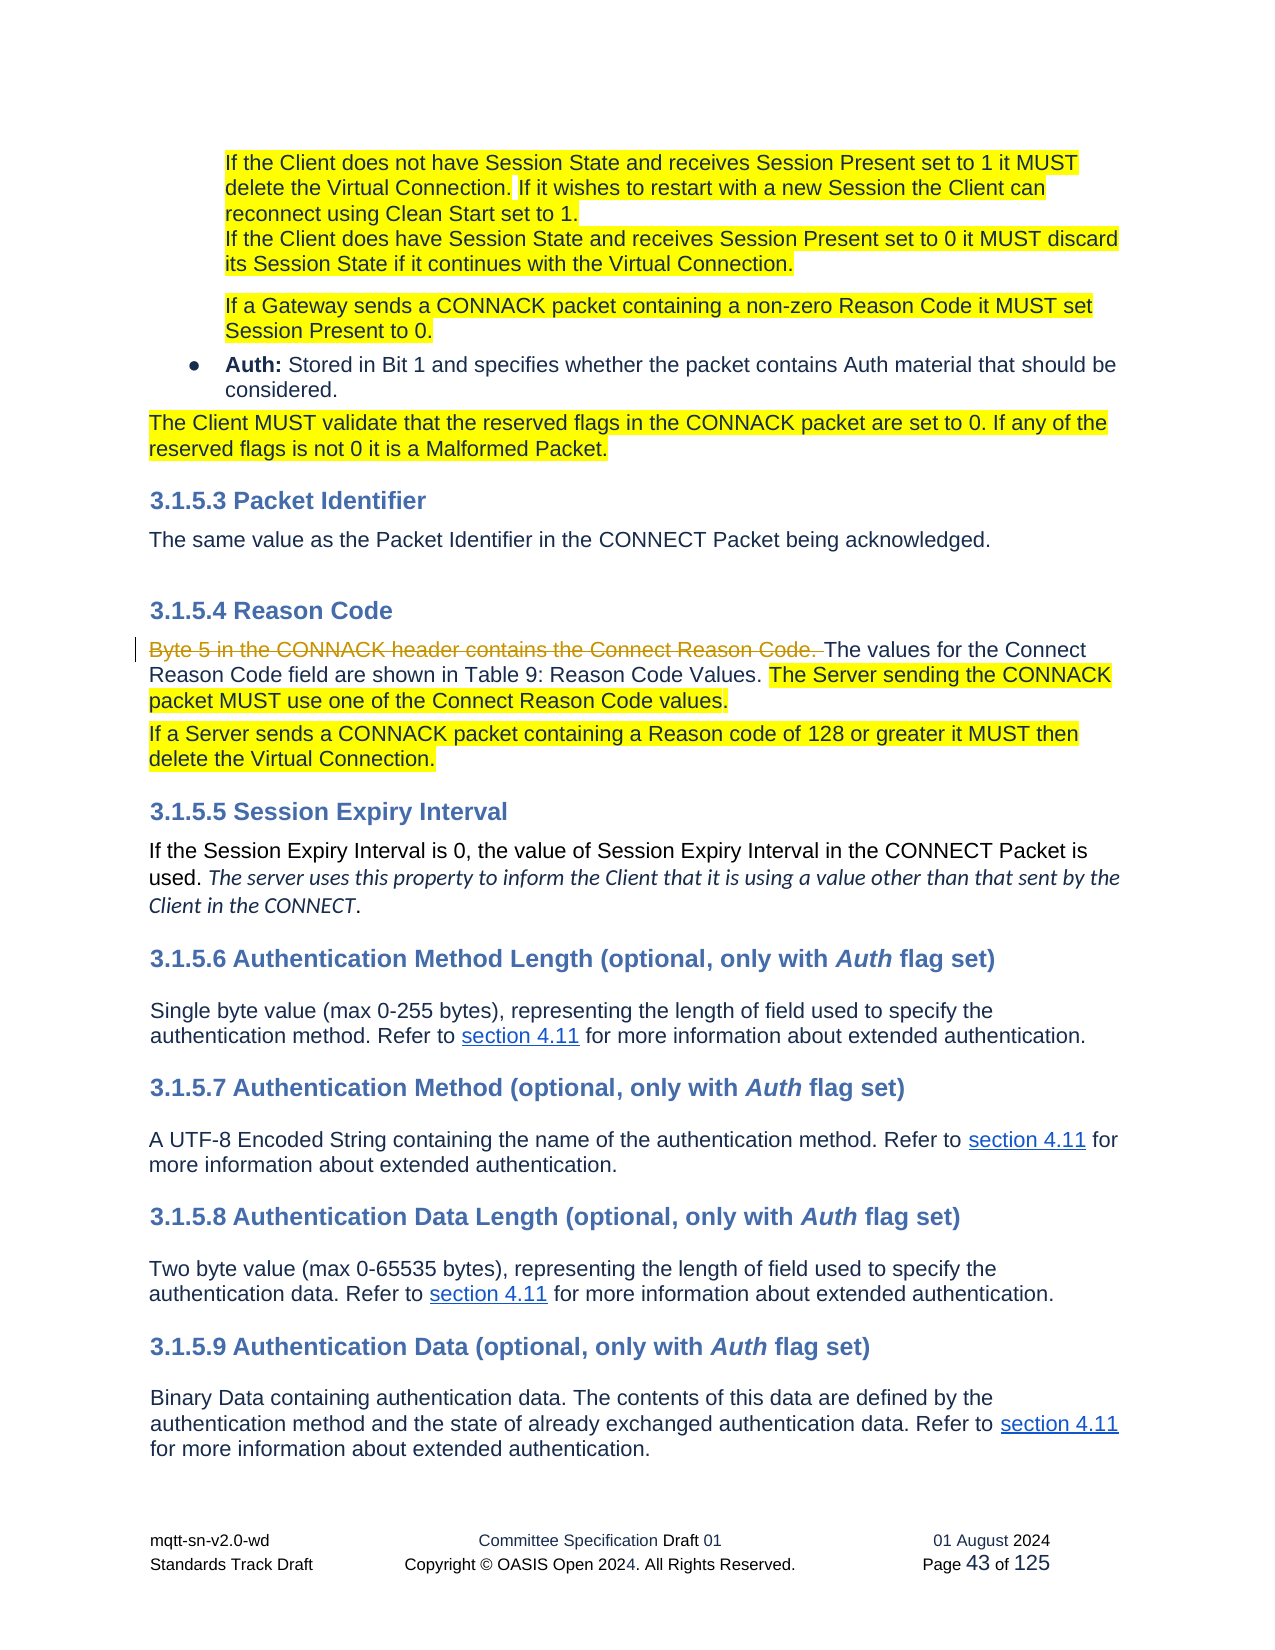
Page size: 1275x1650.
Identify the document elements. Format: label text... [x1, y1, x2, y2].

text The same value as the Packet Identifier in the CONNECT Packet being acknowledged. [148, 527, 1124, 552]
subtitle 3.1.5.7 Authentication Method (optional, only with Auth flag set) [150, 1073, 1124, 1102]
text If the Client does have Session State and receives Session Present set to 0 it MUST discard its Session State if it continues with the Virtual Connection. [225, 226, 1124, 276]
subtitle 3.1.5.4 Reason Code [150, 596, 1124, 625]
text The values for the Connect Reason Code field are shown in Table 9: Reason Code Values. The Server sending the CONNACK packet MUST use one of the Connect Reason Code values. [148, 637, 1124, 713]
text If a Gateway sends a CONNACK packet containing a non-zero Reason Code it MUST set Session Present to 0. [225, 293, 1125, 343]
subtitle 3.1.5.3 Packet Identifier [150, 486, 1124, 514]
text Single byte value (max 0-255 bytes), representing the length of field used to specify the authentication method. Refer to section 4.11 for more information about extended authentication. [150, 998, 1124, 1048]
text The Client MUST validate that the reserved flags in the CONNACK packet are set to 0. If any of the reserved flags is not 0 it is a Malformed Packet. [148, 410, 1124, 461]
subtitle 3.1.5.5 Session Expiry Interval [150, 797, 1124, 825]
text If the Session Expiry Interval is 0, the value of Session Expiry Interval in the CONNECT Packet is used. The server uses this property to inform the Client that it is using a value other than that sent by the Client in the CONNECT. [148, 838, 1124, 919]
text If the Client does not have Session State and receives Session Present set to 1 it MUST delete the Virtual Connection. If it wishes to restart with a new Session the Client can reconnect using Clean Start set to 1. [225, 150, 1124, 226]
text If a Server sends a CONNACK packet containing a Reason code of 128 or greater it MUST then delete the Virtual Connection. [148, 721, 1124, 772]
text A UTF-8 Encoded String containing the name of the authentication method. Refer to section 4.11 for more information about extended authentication. [148, 1127, 1124, 1177]
subtitle 3.1.5.9 Authentication Data (optional, only with Auth flag set) [150, 1332, 1124, 1360]
text Two byte value (max 0-65535 bytes), representing the length of field used to specify the authentication data. Refer to section 4.11 for more information about extended authentication. [148, 1256, 1124, 1307]
subtitle 3.1.5.6 Authentication Method Length (optional, only with Auth flag set) [150, 944, 1124, 973]
subtitle 3.1.5.8 Authentication Data Length (optional, only with Auth flag set) [150, 1202, 1124, 1231]
text Binary Data containing authentication data. The contents of this data are defined by the authentication method and the state of already exchanged authentication data. Refer to section 4.11 for more information about extended authentication. [150, 1385, 1124, 1461]
list Auth: Stored in Bit 1 and specifies whether the packet contains Auth material that should be considered. [187, 351, 1124, 402]
